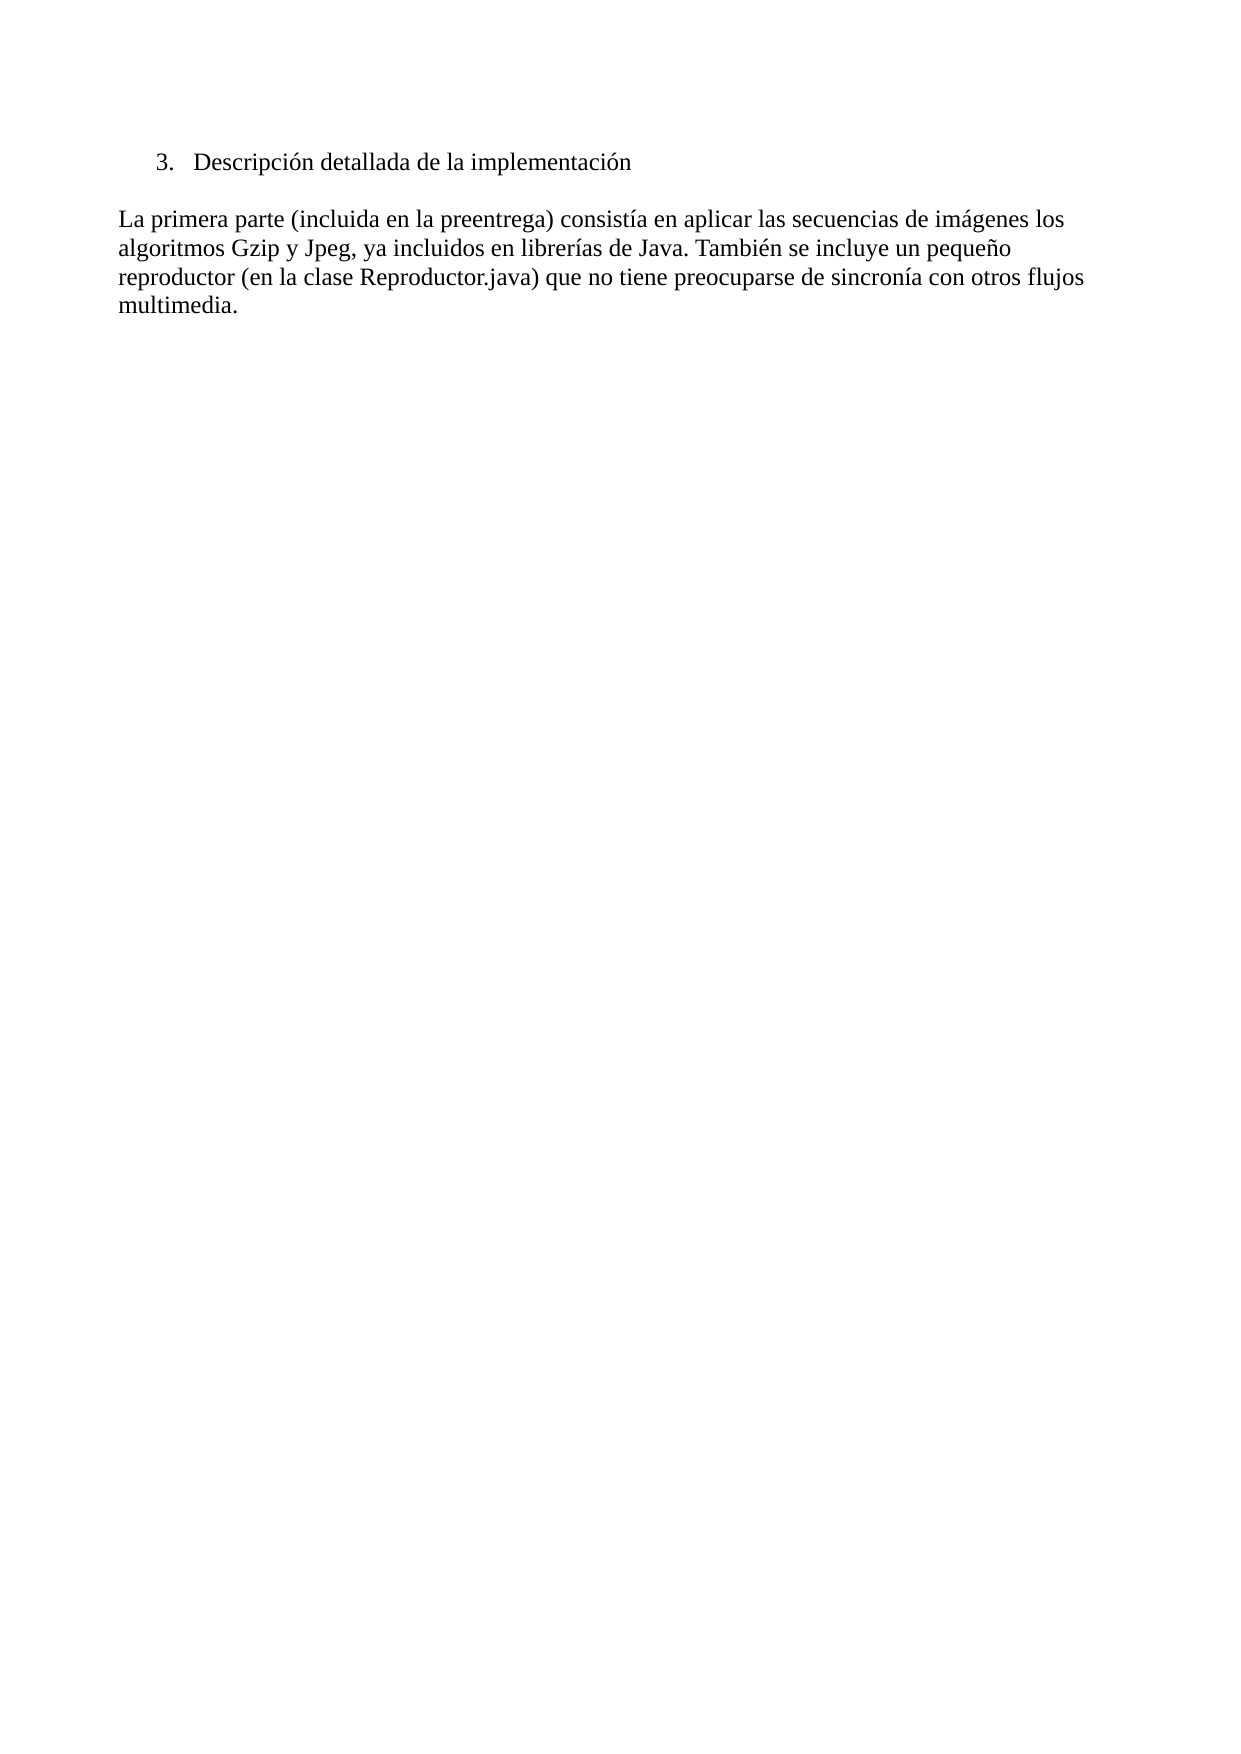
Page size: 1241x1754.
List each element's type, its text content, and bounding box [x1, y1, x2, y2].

text La primera parte (incluida en la preentrega) consistía en aplicar las secuencias de imágenes los algoritmos Gzip y Jpeg, ya incluidos en librerías de Java. También se incluye un pequeño reproductor (en la clase Reproductor.java) que no tiene preocuparse de sincronía con otros flujos multimedia. [118, 204, 1122, 319]
list Descripción detallada de la implementación [156, 147, 1122, 176]
